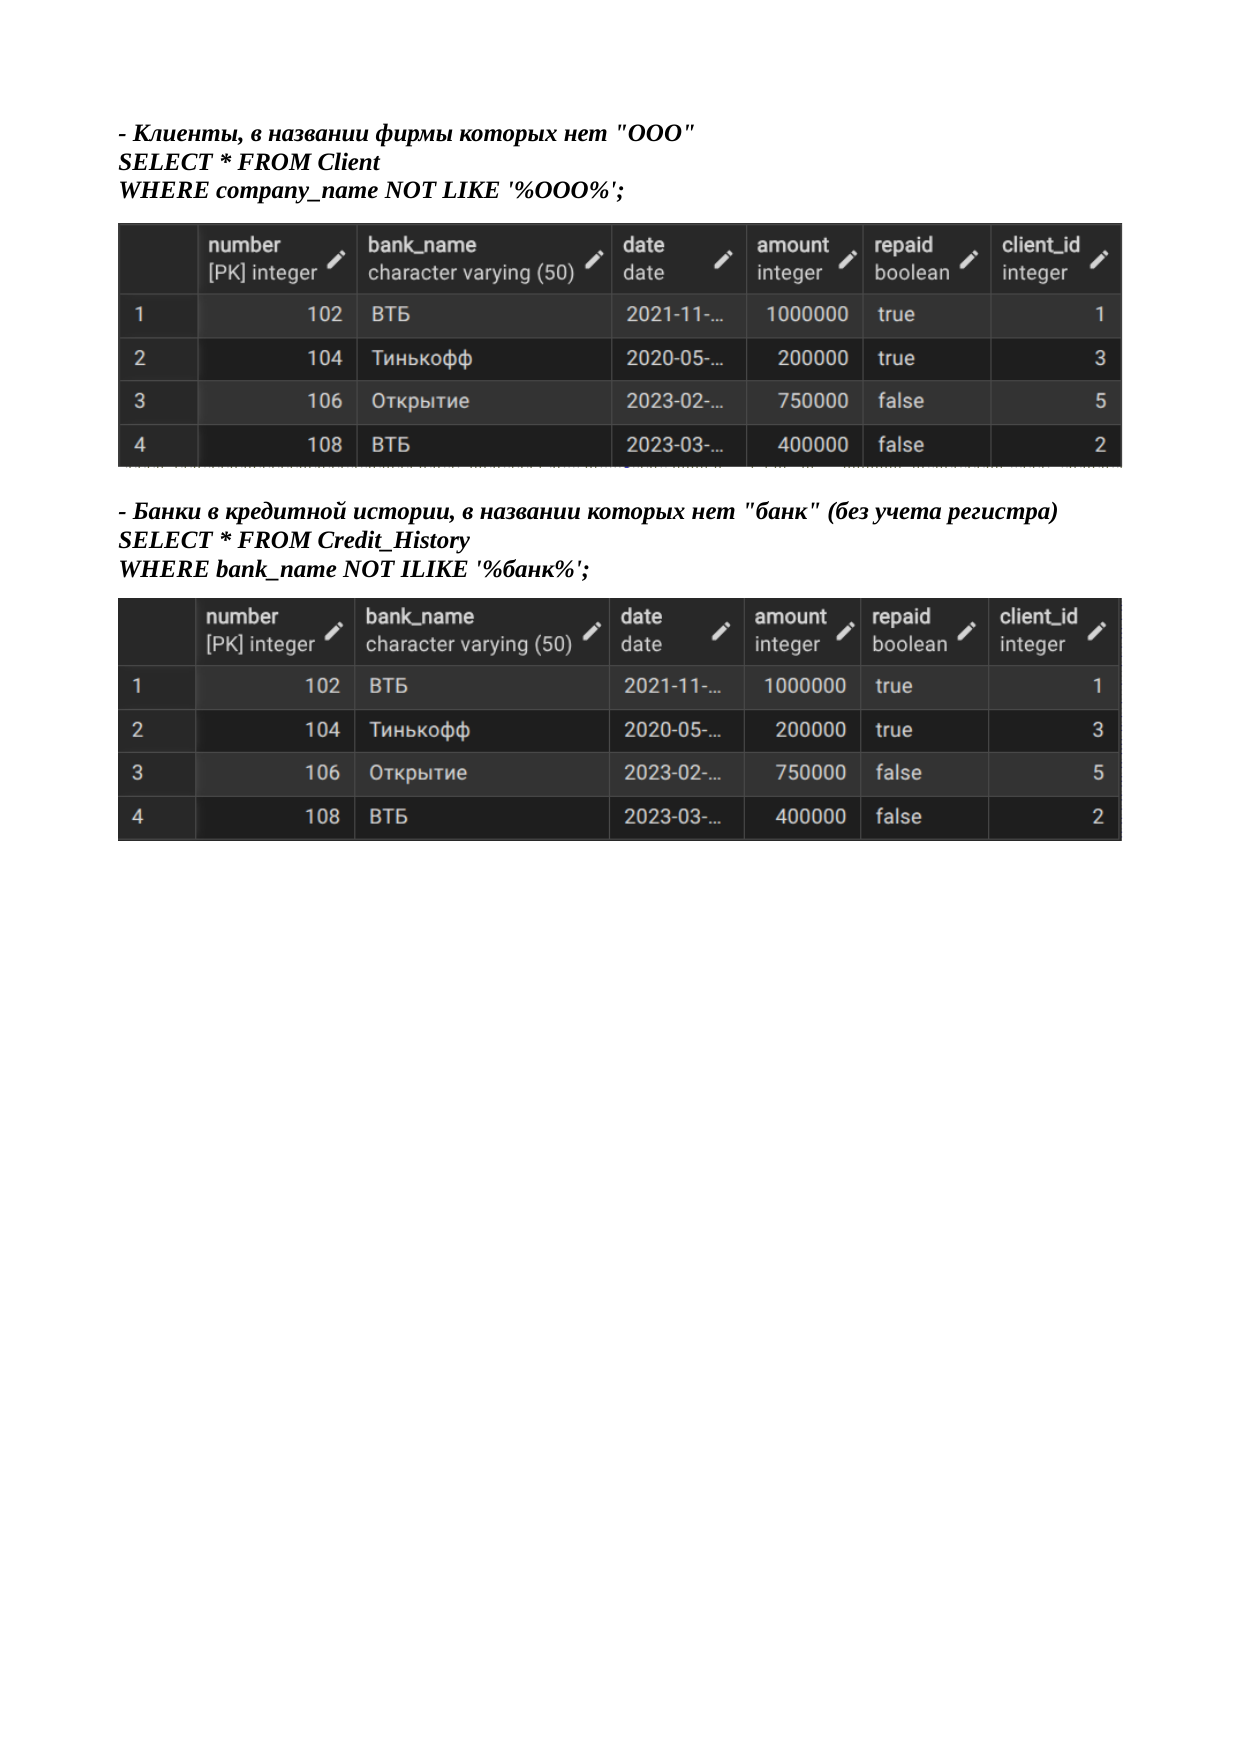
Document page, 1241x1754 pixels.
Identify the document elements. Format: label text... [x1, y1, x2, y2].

text SELECT * FROM Credit_History [118, 525, 1122, 554]
text WHERE company_name NOT LIKE '%ООО%'; [118, 176, 1122, 204]
text - Клиенты, в названии фирмы которых нет "ООО" [118, 118, 1122, 147]
picture [118, 598, 1123, 841]
text WHERE bank_name NOT ILIKE '%банк%'; [118, 554, 1122, 583]
text - Банки в кредитной истории, в названии которых нет "банк" (без учета регистра) [118, 496, 1122, 525]
picture [118, 223, 1123, 468]
text SELECT * FROM Client [118, 147, 1122, 176]
